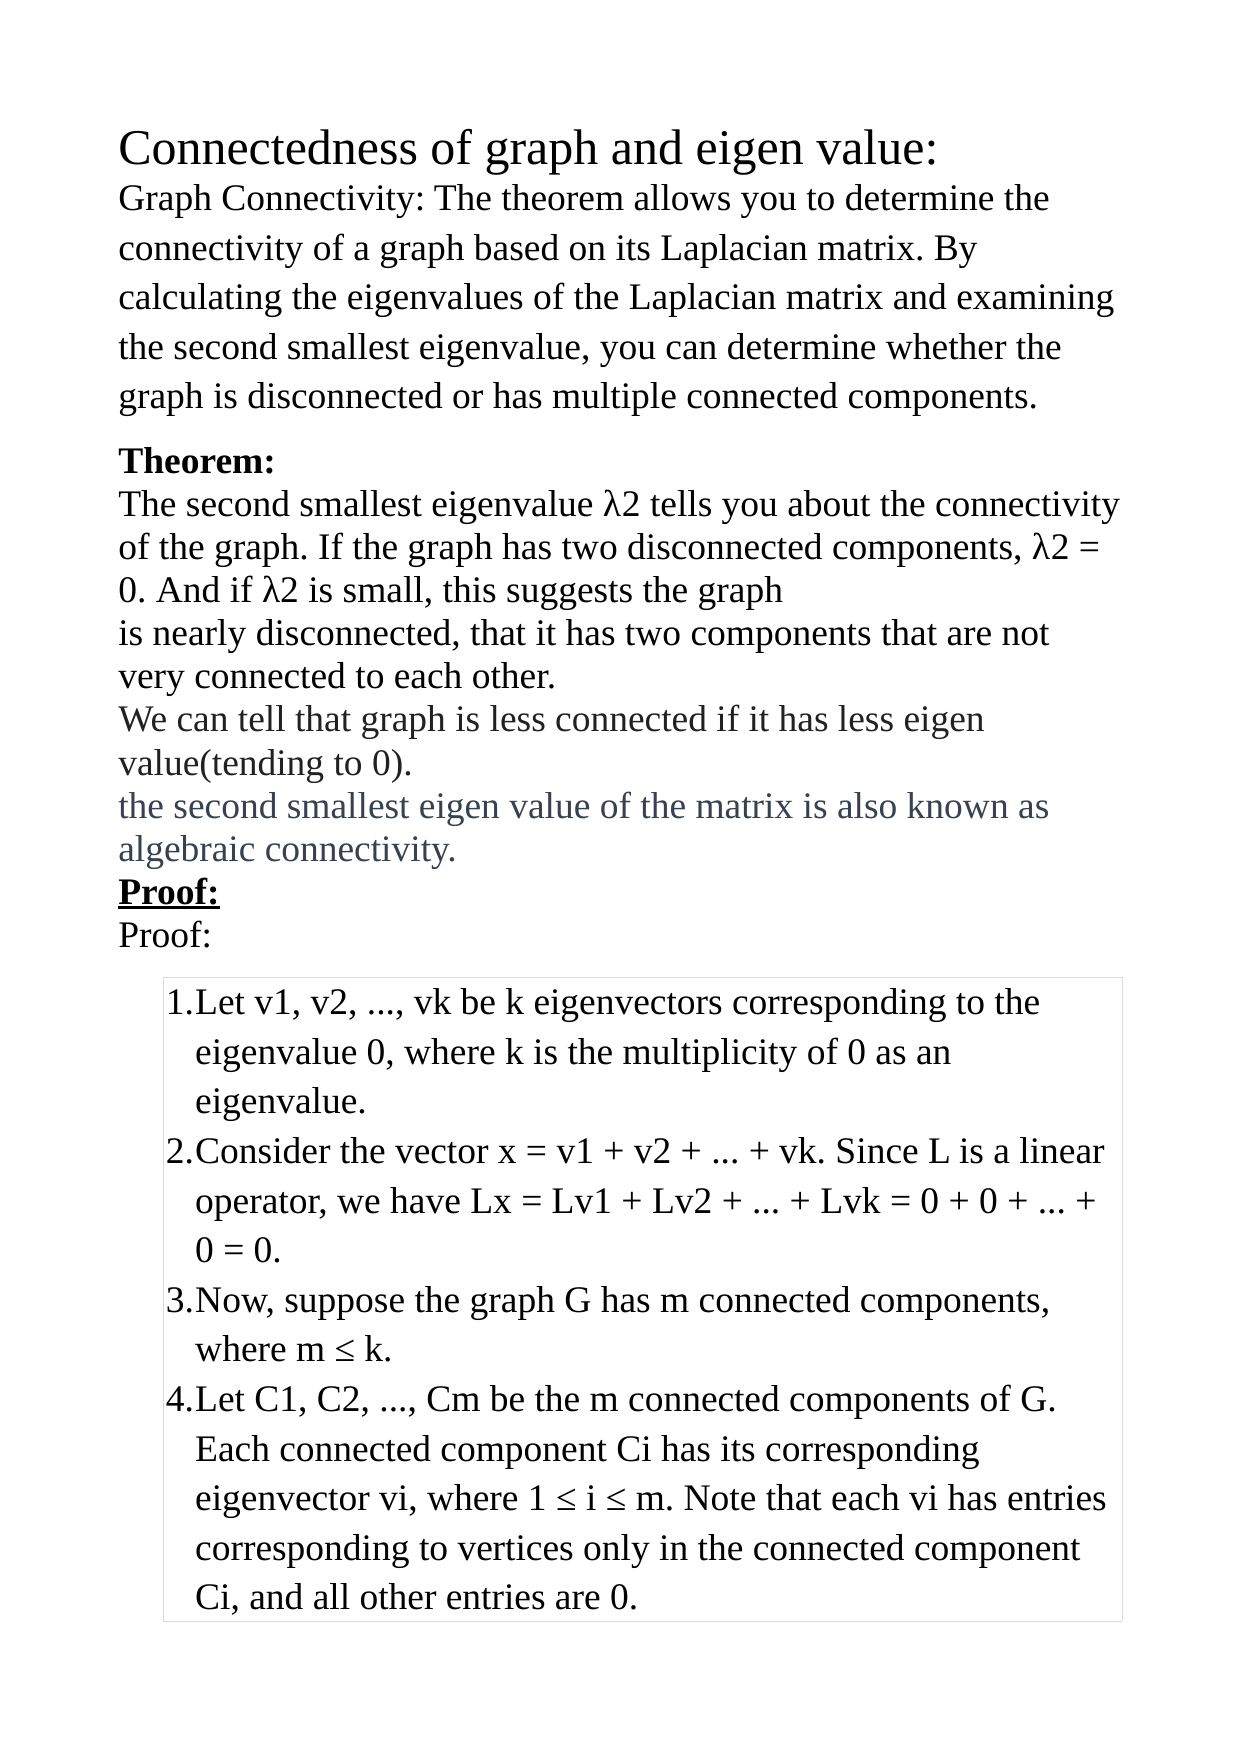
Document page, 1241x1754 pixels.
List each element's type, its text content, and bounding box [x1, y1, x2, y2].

text Theorem: [118, 438, 1122, 481]
text Connectedness of graph and eigen value: [118, 118, 1122, 176]
list Consider the vector x = v1 + v2 + ... + vk. Since L is a linear operator, we have Lx = Lv1 + Lv2 + ... + Lvk = 0 + 0 + ... + 0 = 0. [164, 1125, 1122, 1271]
list Now, suppose the graph G has m connected components, where m ≤ k. [164, 1274, 1122, 1370]
text Proof: [118, 869, 1122, 912]
list Let v1, v2, ..., vk be k eigenvectors corresponding to the eigenvalue 0, where k is the multiplicity of 0 as an eigenvalue. [164, 978, 1122, 1122]
text The second smallest eigenvalue λ2 tells you about the connectivity of the graph. If the graph has two disconnected components, λ2 = 0. And if λ2 is small, this suggests the graph is nearly disconnected, that it has two components that are not very connected to each other. [118, 481, 1122, 697]
text the second smallest eigen value of the matrix is also known as algebraic connectivity. [118, 783, 1122, 869]
text We can tell that graph is less connected if it has less eigen value(tending to 0). [118, 697, 1122, 783]
text Proof: [118, 912, 1122, 956]
text Graph Connectivity: The theorem allows you to determine the connectivity of a graph based on its Laplacian matrix. By calculating the eigenvalues of the Laplacian matrix and examining the second smallest eigenvalue, you can determine whether the graph is disconnected or has multiple connected components. [118, 176, 1122, 417]
list Let C1, C2, ..., Cm be the m connected components of G. Each connected component Ci has its corresponding eigenvector vi, where 1 ≤ i ≤ m. Note that each vi has entries corresponding to vertices only in the connected component Ci, and all other entries are 0. [164, 1373, 1122, 1621]
